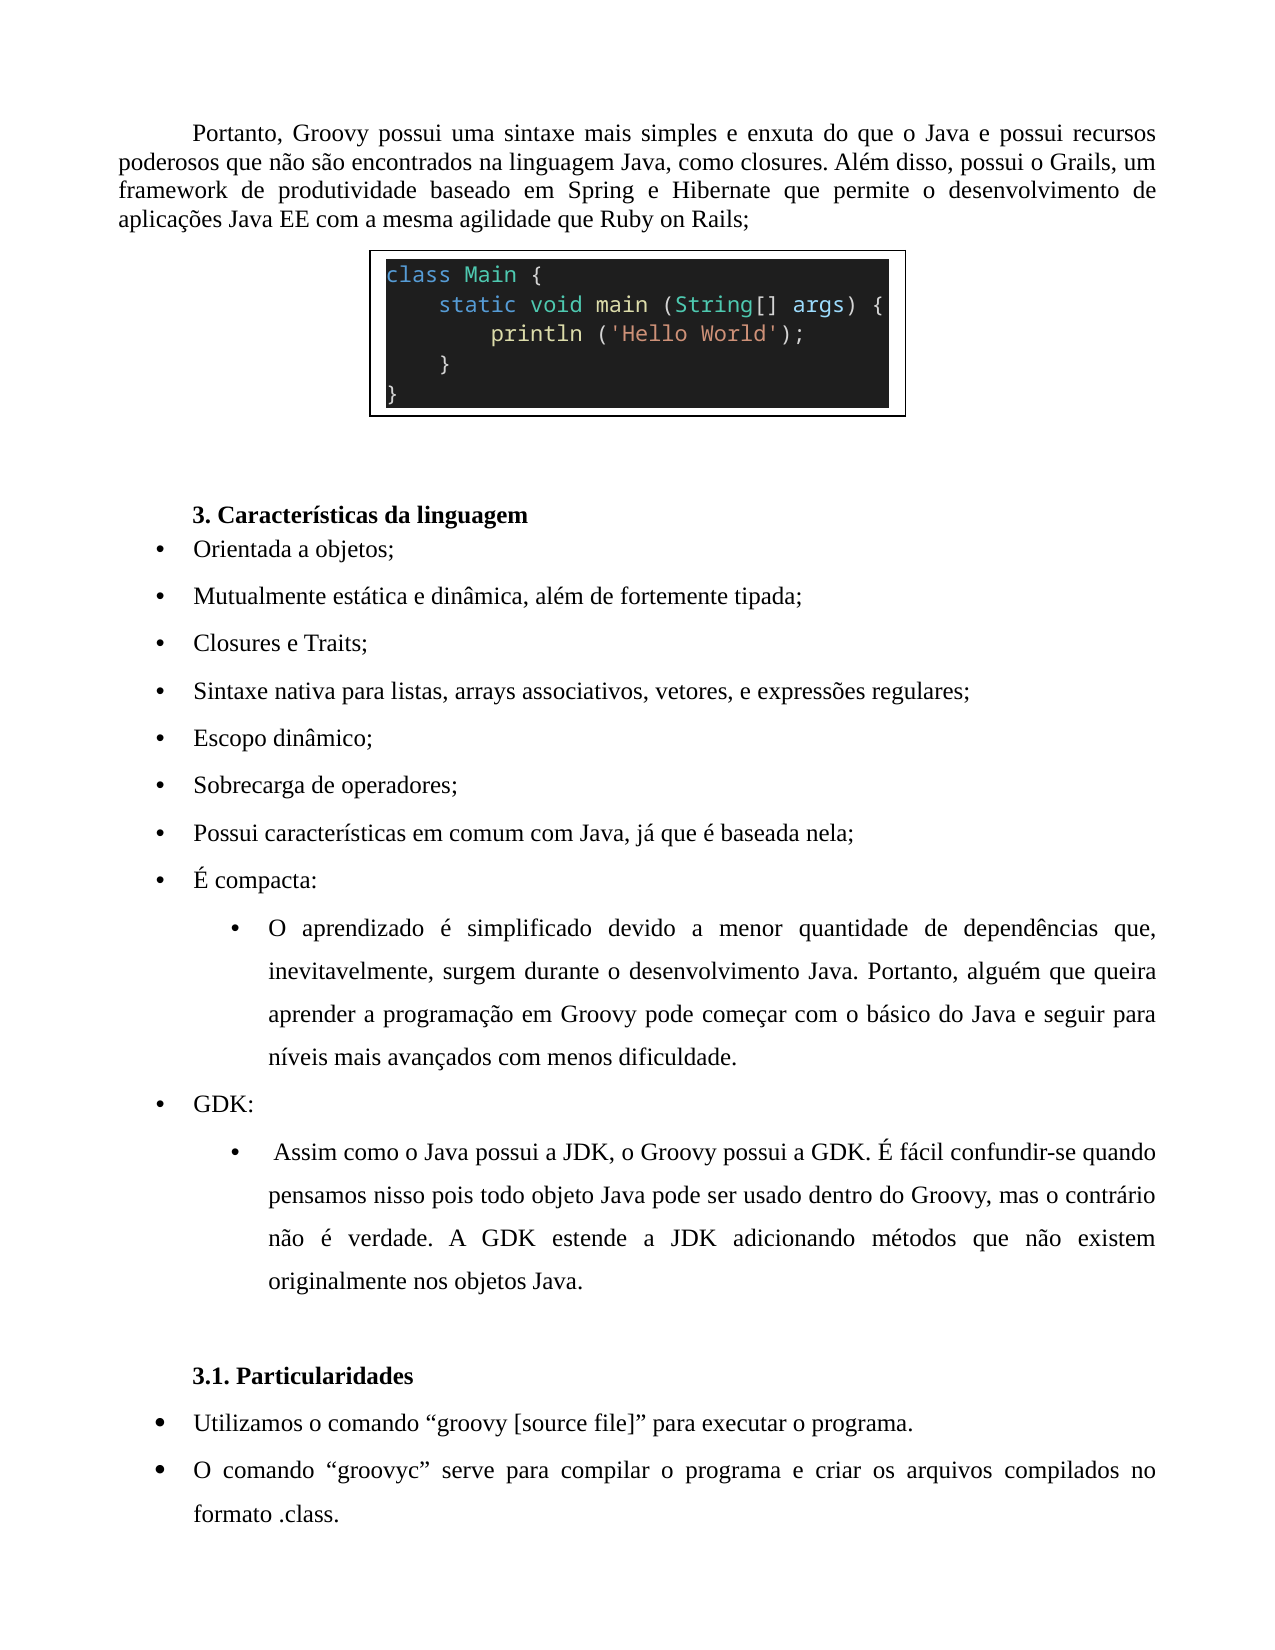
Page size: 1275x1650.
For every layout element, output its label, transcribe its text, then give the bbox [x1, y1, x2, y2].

list Possui características em comum com Java, já que é baseada nela; [156, 818, 1157, 847]
list É compacta: [156, 865, 1157, 894]
list O aprendizado é simplificado devido a menor quantidade de dependências que, inevitavelmente, surgem durante o desenvolvimento Java. Portanto, alguém que queira aprender a programação em Groovy pode começar com o básico do Java e seguir para níveis mais avançados com menos dificuldade. [231, 913, 1157, 1071]
list GDK: [156, 1089, 1157, 1118]
text } [386, 348, 889, 378]
text Portanto, Groovy possui uma sintaxe mais simples e enxuta do que o Java e possui recursos poderosos que não são encontrados na linguagem Java, como closures. Além disso, possui o Grails, um framework de produtividade baseado em Spring e Hibernate que permite o desenvolvimento de aplicações Java EE com a mesma agilidade que Ruby on Rails; [118, 118, 1157, 233]
text } [386, 378, 889, 408]
text 3.1. Particularidades [192, 1361, 1157, 1390]
list Closures e Traits; [156, 628, 1157, 657]
list Utilizamos o comando “groovy [source file]” para executar o programa. [156, 1408, 1157, 1437]
list Assim como o Java possui a JDK, o Groovy possui a GDK. É fácil confundir-se quando pensamos nisso pois todo objeto Java pode ser usado dentro do Groovy, mas o contrário não é verdade. A GDK estende a JDK adicionando métodos que não existem originalmente nos objetos Java. [231, 1137, 1157, 1295]
list Escopo dinâmico; [156, 723, 1157, 752]
text class Main { [386, 259, 889, 288]
text println ('Hello World'); [386, 318, 889, 348]
text 3. Características da linguagem [118, 501, 1157, 529]
list Orientada a objetos; [156, 533, 1157, 562]
list Mutualmente estática e dinâmica, além de fortemente tipada; [156, 581, 1157, 610]
list Sobrecarga de operadores; [156, 771, 1157, 799]
list Sintaxe nativa para listas, arrays associativos, vetores, e expressões regulares; [156, 676, 1157, 704]
list O comando “groovyc” serve para compilar o programa e criar os arquivos compilados no formato .class. [156, 1456, 1157, 1527]
text static void main (String[] args) { [386, 288, 889, 318]
